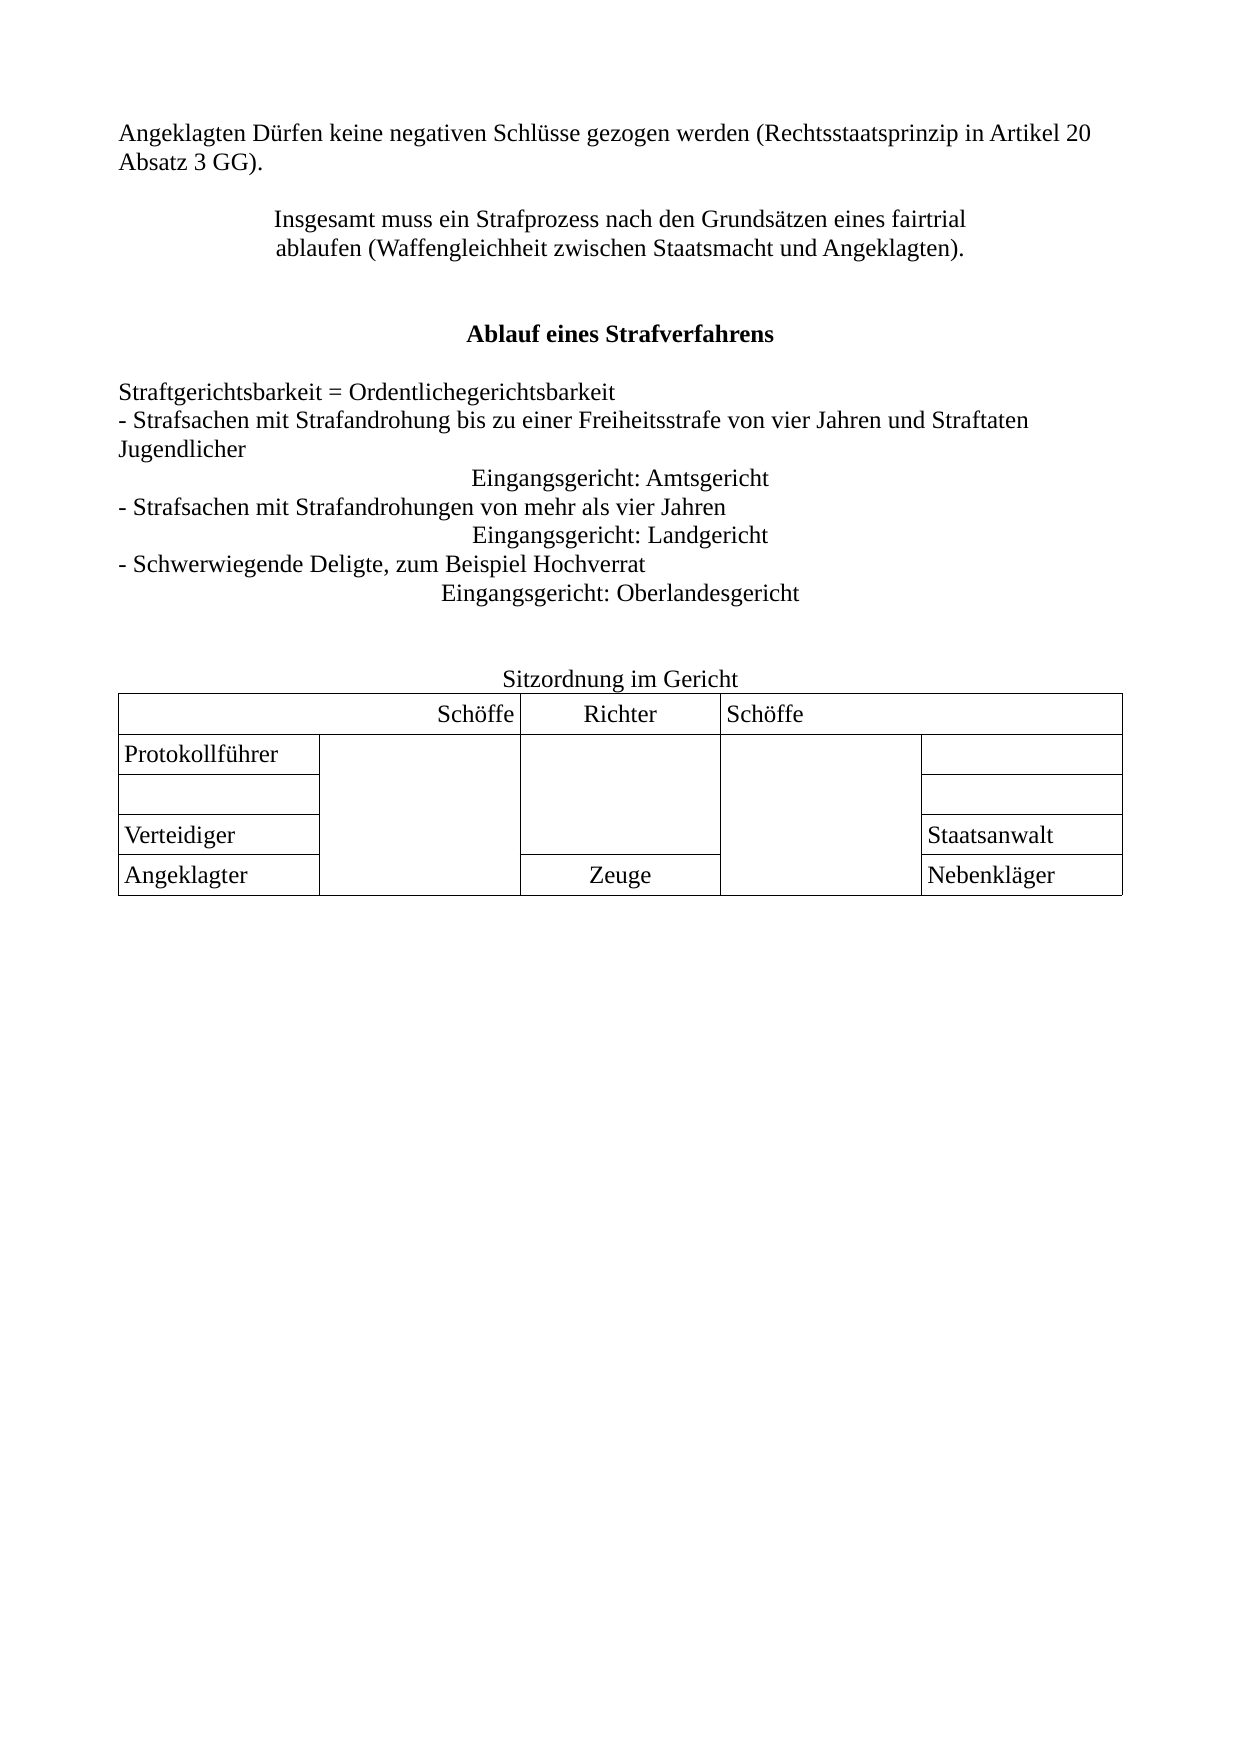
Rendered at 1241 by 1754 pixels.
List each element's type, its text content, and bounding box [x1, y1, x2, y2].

text ablaufen (Waffengleichheit zwischen Staatsmacht und Angeklagten). [118, 233, 1122, 262]
table_cell Angeklagter [119, 855, 319, 895]
table_cell [922, 775, 1122, 814]
text - Schwerwiegende Deligte, zum Beispiel Hochverrat [118, 549, 1122, 578]
text Angeklagten Dürfen keine negativen Schlüsse gezogen werden (Rechtsstaatsprinzip in Artikel 20 Absatz 3 GG). [118, 118, 1122, 176]
table_cell [119, 775, 319, 814]
table_cell [320, 735, 520, 895]
text - Strafsachen mit Strafandrohungen von mehr als vier Jahren [118, 492, 1122, 521]
table_cell [521, 735, 720, 854]
text Eingangsgericht: Landgericht [118, 521, 1122, 549]
table_cell Protokollführer [119, 735, 319, 774]
table_header Richter [521, 694, 720, 733]
text Eingangsgericht: Oberlandesgericht [118, 578, 1122, 607]
text Straftgerichtsbarkeit = Ordentlichegerichtsbarkeit [118, 377, 1122, 406]
table_cell [721, 735, 921, 895]
table_cell Zeuge [521, 855, 720, 895]
text Ablauf eines Strafverfahrens [118, 319, 1122, 348]
text Sitzordnung im Gericht [118, 664, 1122, 693]
table_cell [922, 735, 1122, 774]
table_cell Nebenkläger [922, 855, 1122, 895]
table_header Schöffe [119, 694, 520, 733]
text Eingangsgericht: Amtsgericht [118, 463, 1122, 492]
table_header Schöffe [721, 694, 1122, 733]
table_cell Verteidiger [119, 815, 319, 854]
table_cell Staatsanwalt [922, 815, 1122, 854]
text Insgesamt muss ein Strafprozess nach den Grundsätzen eines fairtrial [118, 204, 1122, 233]
text - Strafsachen mit Strafandrohung bis zu einer Freiheitsstrafe von vier Jahren und Straftaten Jugendlicher [118, 406, 1122, 463]
